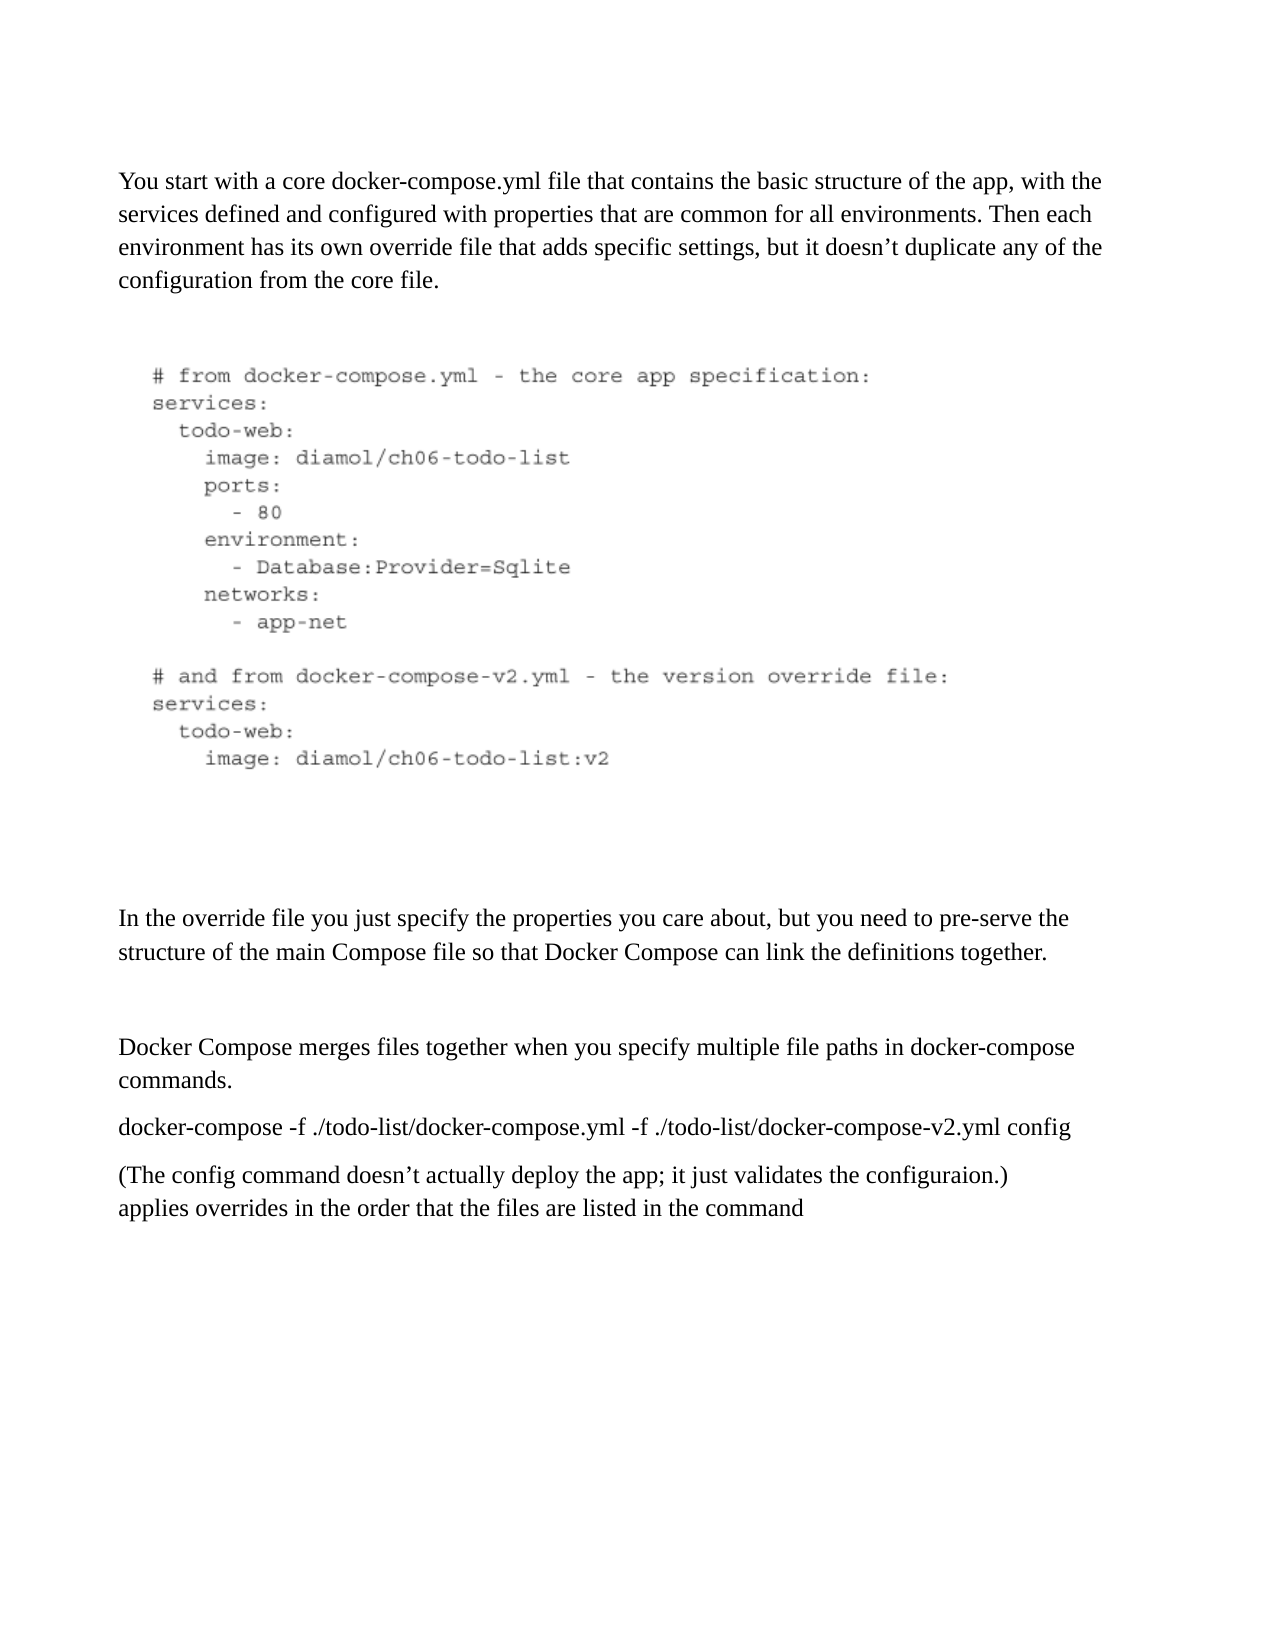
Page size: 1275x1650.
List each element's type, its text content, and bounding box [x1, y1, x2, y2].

text In the override file you just specify the properties you care about, but you need to pre-serve the structure of the main Compose file so that Docker Compose can link the definitions together. [118, 903, 1157, 965]
text (The config command doesn’t actually deploy the app; it just validates the configuraion.) applies overrides in the order that the files are listed in the command [118, 1160, 1157, 1222]
text Docker Compose merges files together when you specify multiple file paths in docker-compose commands. [118, 1032, 1157, 1093]
text You start with a core docker-compose.yml file that contains the basic structure of the app, with the services defined and configured with properties that are common for all environments. Then each environment has its own override file that adds specific settings, but it doesn’t duplicate any of the configuration from the core file. [118, 166, 1157, 293]
picture [118, 360, 1157, 804]
text docker-compose -f ./todo-list/docker-compose.yml -f ./todo-list/docker-compose-v2.yml config [118, 1112, 1157, 1141]
